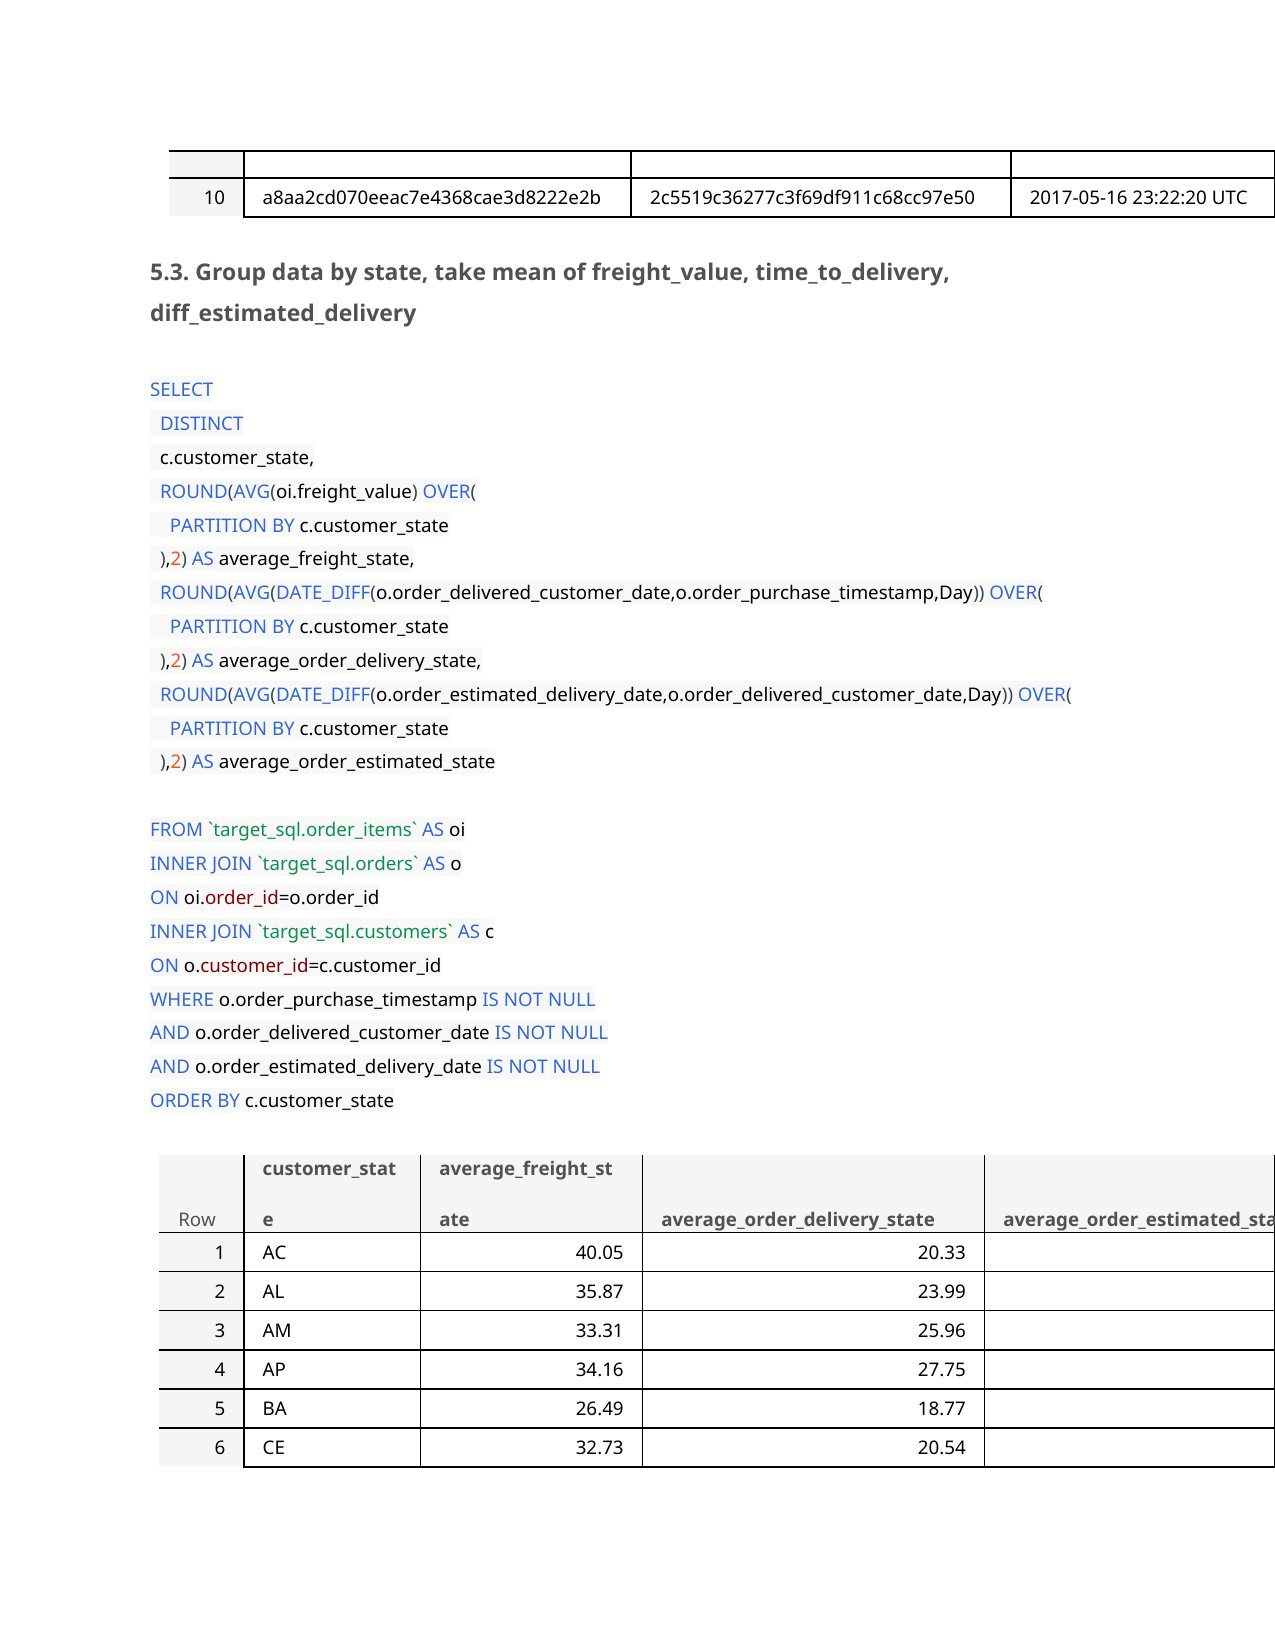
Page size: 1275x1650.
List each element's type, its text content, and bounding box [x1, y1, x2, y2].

table_cell [245, 152, 630, 177]
text PARTITION BY c.customer_state [150, 613, 1125, 639]
table_cell [169, 152, 243, 177]
table_cell 6 [159, 1429, 243, 1466]
text FROM `target_sql.order_items` AS oi [150, 817, 1125, 842]
text 5.3. Group data by state, take mean of freight_value, time_to_delivery, diff_estimated_delivery [150, 256, 1125, 328]
text c.customer_state, [150, 444, 1125, 470]
table_cell 33.31 [421, 1311, 642, 1349]
table_cell AM [245, 1311, 420, 1349]
table_cell 10.12 [985, 1390, 1274, 1427]
text ON oi.order_id=o.order_id [150, 884, 1125, 910]
table_cell 2c5519c36277c3f69df911c68cc97e50 [632, 179, 1010, 216]
text ),2) AS average_freight_state, [150, 546, 1125, 571]
table_cell 26.49 [421, 1390, 642, 1427]
table_cell 27.75 [643, 1351, 984, 1388]
table_cell CE [245, 1429, 420, 1466]
table_cell 18.77 [643, 1390, 984, 1427]
table_cell 40.05 [421, 1233, 642, 1271]
table_cell 7.98 [985, 1272, 1274, 1310]
text ON o.customer_id=c.customer_id [150, 952, 1125, 977]
text WHERE o.order_purchase_timestamp IS NOT NULL [150, 986, 1125, 1011]
table_cell 25.96 [643, 1311, 984, 1349]
text ROUND(AVG(oi.freight_value) OVER( [150, 478, 1125, 503]
table_cell BA [245, 1390, 420, 1427]
text PARTITION BY c.customer_state [150, 512, 1125, 537]
table_header average_order_estimated_state [985, 1155, 1274, 1232]
text DISTINCT [150, 410, 1125, 436]
table_cell 10.26 [985, 1429, 1274, 1466]
text ORDER BY c.customer_state [150, 1087, 1125, 1113]
table_cell AL [245, 1272, 420, 1310]
text ),2) AS average_order_delivery_state, [150, 647, 1125, 673]
table_cell 2 [159, 1272, 243, 1310]
text AND o.order_delivered_customer_date IS NOT NULL [150, 1020, 1125, 1045]
table_cell 2017-05-16 23:22:20 UTC [1012, 179, 1274, 216]
table_cell 34.16 [421, 1351, 642, 1388]
text PARTITION BY c.customer_state [150, 715, 1125, 741]
table_cell 23.99 [643, 1272, 984, 1310]
table_cell AC [245, 1233, 420, 1271]
table_cell AP [245, 1351, 420, 1388]
text ROUND(AVG(DATE_DIFF(o.order_estimated_delivery_date,o.order_delivered_customer_date,Day)) OVER( [150, 681, 1125, 707]
table_cell 10 [169, 179, 243, 216]
table_cell 3 [159, 1311, 243, 1349]
text AND o.order_estimated_delivery_date IS NOT NULL [150, 1053, 1125, 1079]
table_header average_order_delivery_state [643, 1155, 984, 1232]
table_cell 17.44 [985, 1351, 1274, 1388]
table_cell 20.01 [985, 1233, 1274, 1271]
table_cell 1 [159, 1233, 243, 1271]
table_cell [1012, 152, 1274, 177]
text ROUND(AVG(DATE_DIFF(o.order_delivered_customer_date,o.order_purchase_timestamp,Day)) OVER( [150, 579, 1125, 605]
table_cell a8aa2cd070eeac7e4368cae3d8222e2b [245, 179, 630, 216]
text INNER JOIN `target_sql.orders` AS o [150, 850, 1125, 876]
table_cell 5 [159, 1390, 243, 1427]
table_header average_freight_state [421, 1155, 642, 1232]
table_cell 20.33 [643, 1233, 984, 1271]
table_cell 35.87 [421, 1272, 642, 1310]
text SELECT [150, 376, 1125, 402]
table_cell 4 [159, 1351, 243, 1388]
table_header Row [159, 1155, 243, 1232]
table_cell 20.54 [643, 1429, 984, 1466]
table_header customer_state [245, 1155, 420, 1232]
table_cell 32.73 [421, 1429, 642, 1466]
table_cell 18.98 [985, 1311, 1274, 1349]
table_cell [632, 152, 1010, 177]
text ),2) AS average_order_estimated_state [150, 749, 1125, 774]
text INNER JOIN `target_sql.customers` AS c [150, 918, 1125, 944]
